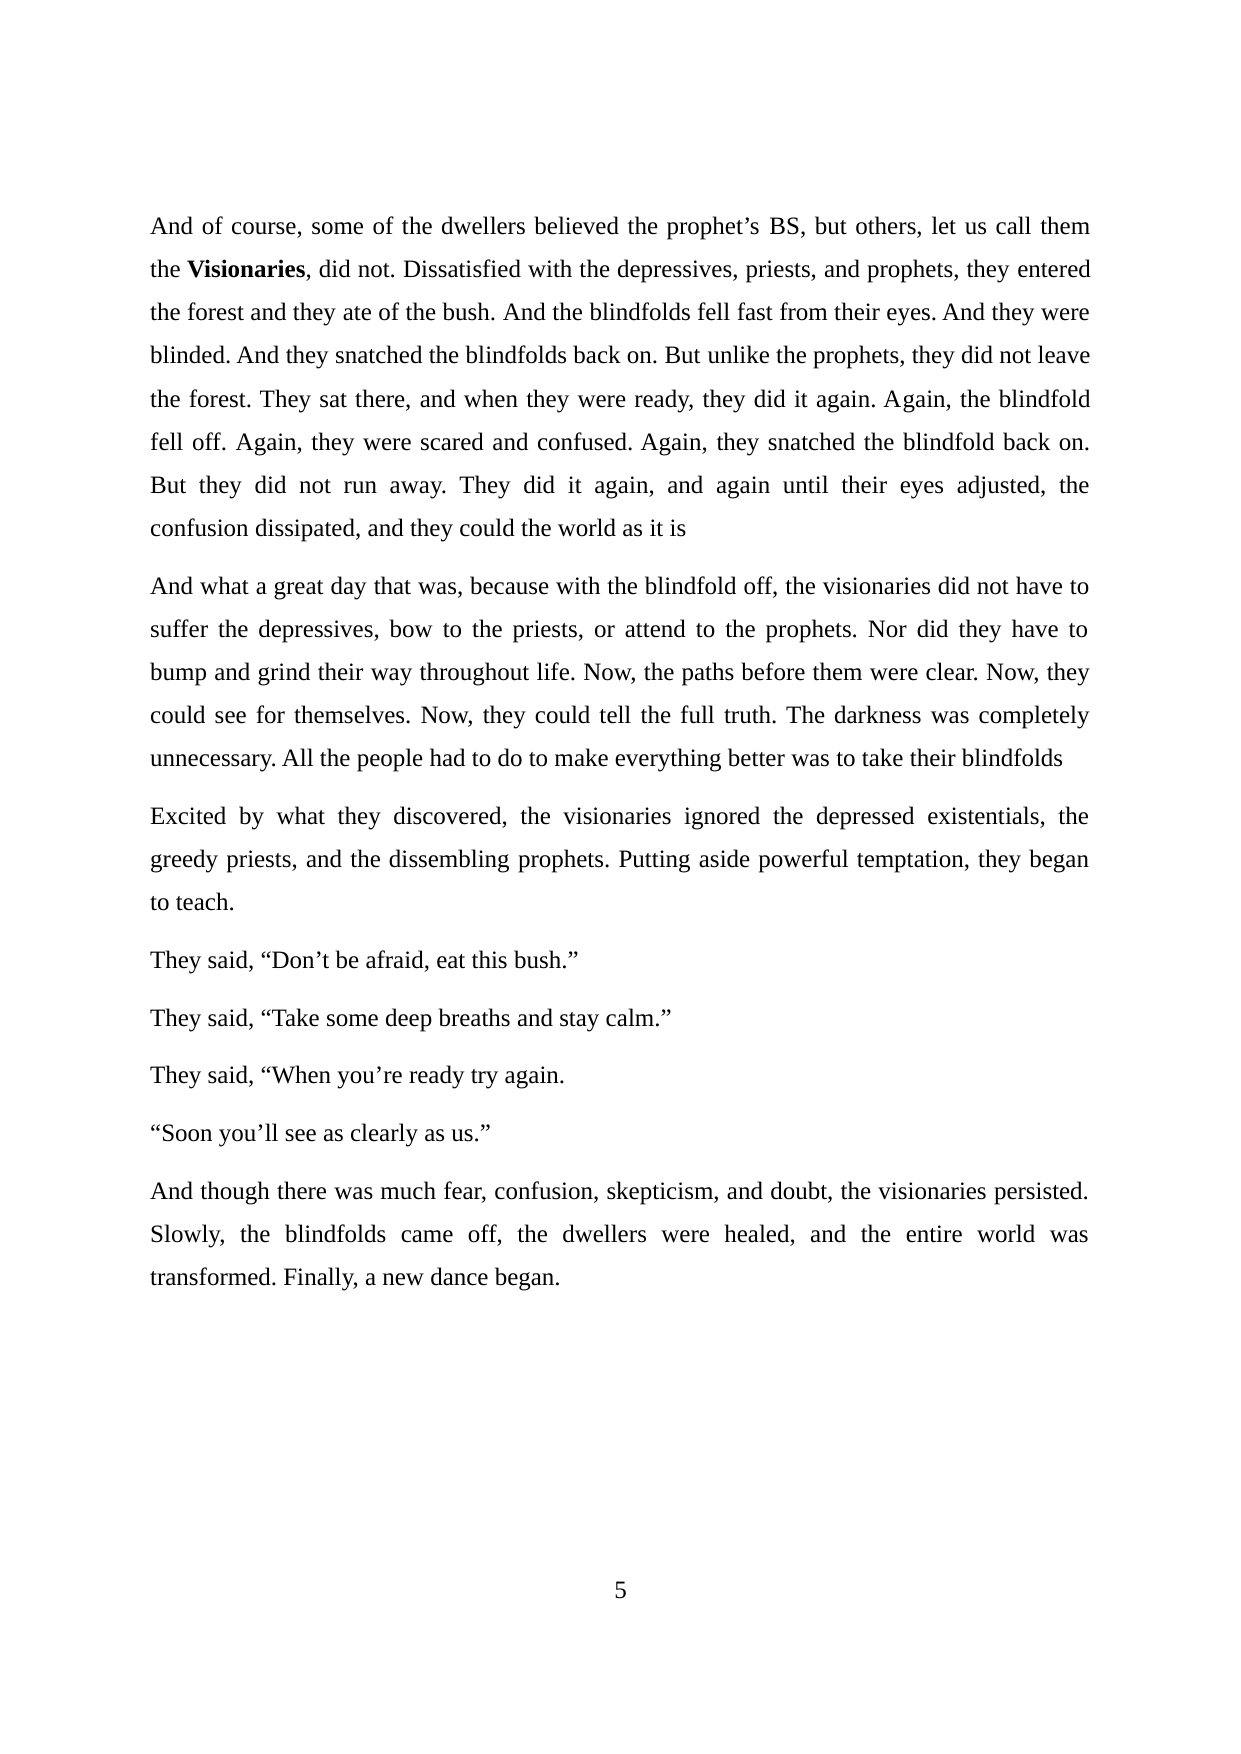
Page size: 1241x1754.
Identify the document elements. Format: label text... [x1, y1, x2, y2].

text “Soon you’ll see as clearly as us.” [150, 1118, 1091, 1147]
text They said, “When you’re ready try again. [150, 1060, 1091, 1089]
text And what a great day that was, because with the blindfold off, the visionaries did not have to suffer the depressives, bow to the priests, or attend to the prophets. Nor did they have to bump and grind their way throughout life. Now, the paths before them were clear. Now, they could see for themselves. Now, they could tell the full truth. The darkness was completely unnecessary. All the people had to do to make everything better was to take their blindfolds [150, 571, 1091, 772]
text And though there was much fear, confusion, skepticism, and doubt, the visionaries persisted. Slowly, the blindfolds came off, the dwellers were healed, and the entire world was transformed. Finally, a new dance began. [150, 1176, 1091, 1291]
text They said, “Don’t be afraid, eat this bush.” [150, 945, 1091, 974]
text They said, “Take some deep breaths and stay calm.” [150, 1003, 1091, 1031]
text Excited by what they discovered, the visionaries ignored the depressed existentials, the greedy priests, and the dissembling prophets. Putting aside powerful temptation, they began to teach. [150, 801, 1091, 916]
text And of course, some of the dwellers believed the prophet’s BS, but others, let us call them the Visionaries, did not. Dissatisfied with the depressives, priests, and prophets, they entered the forest and they ate of the bush. And the blindfolds fell fast from their eyes. And they were blinded. And they snatched the blindfolds back on. But unlike the prophets, they did not leave the forest. They sat there, and when they were ready, they did it again. Again, the blindfold fell off. Again, they were scared and confused. Again, they snatched the blindfold back on. But they did not run away. They did it again, and again until their eyes adjusted, the confusion dissipated, and they could the world as it is [150, 211, 1091, 542]
